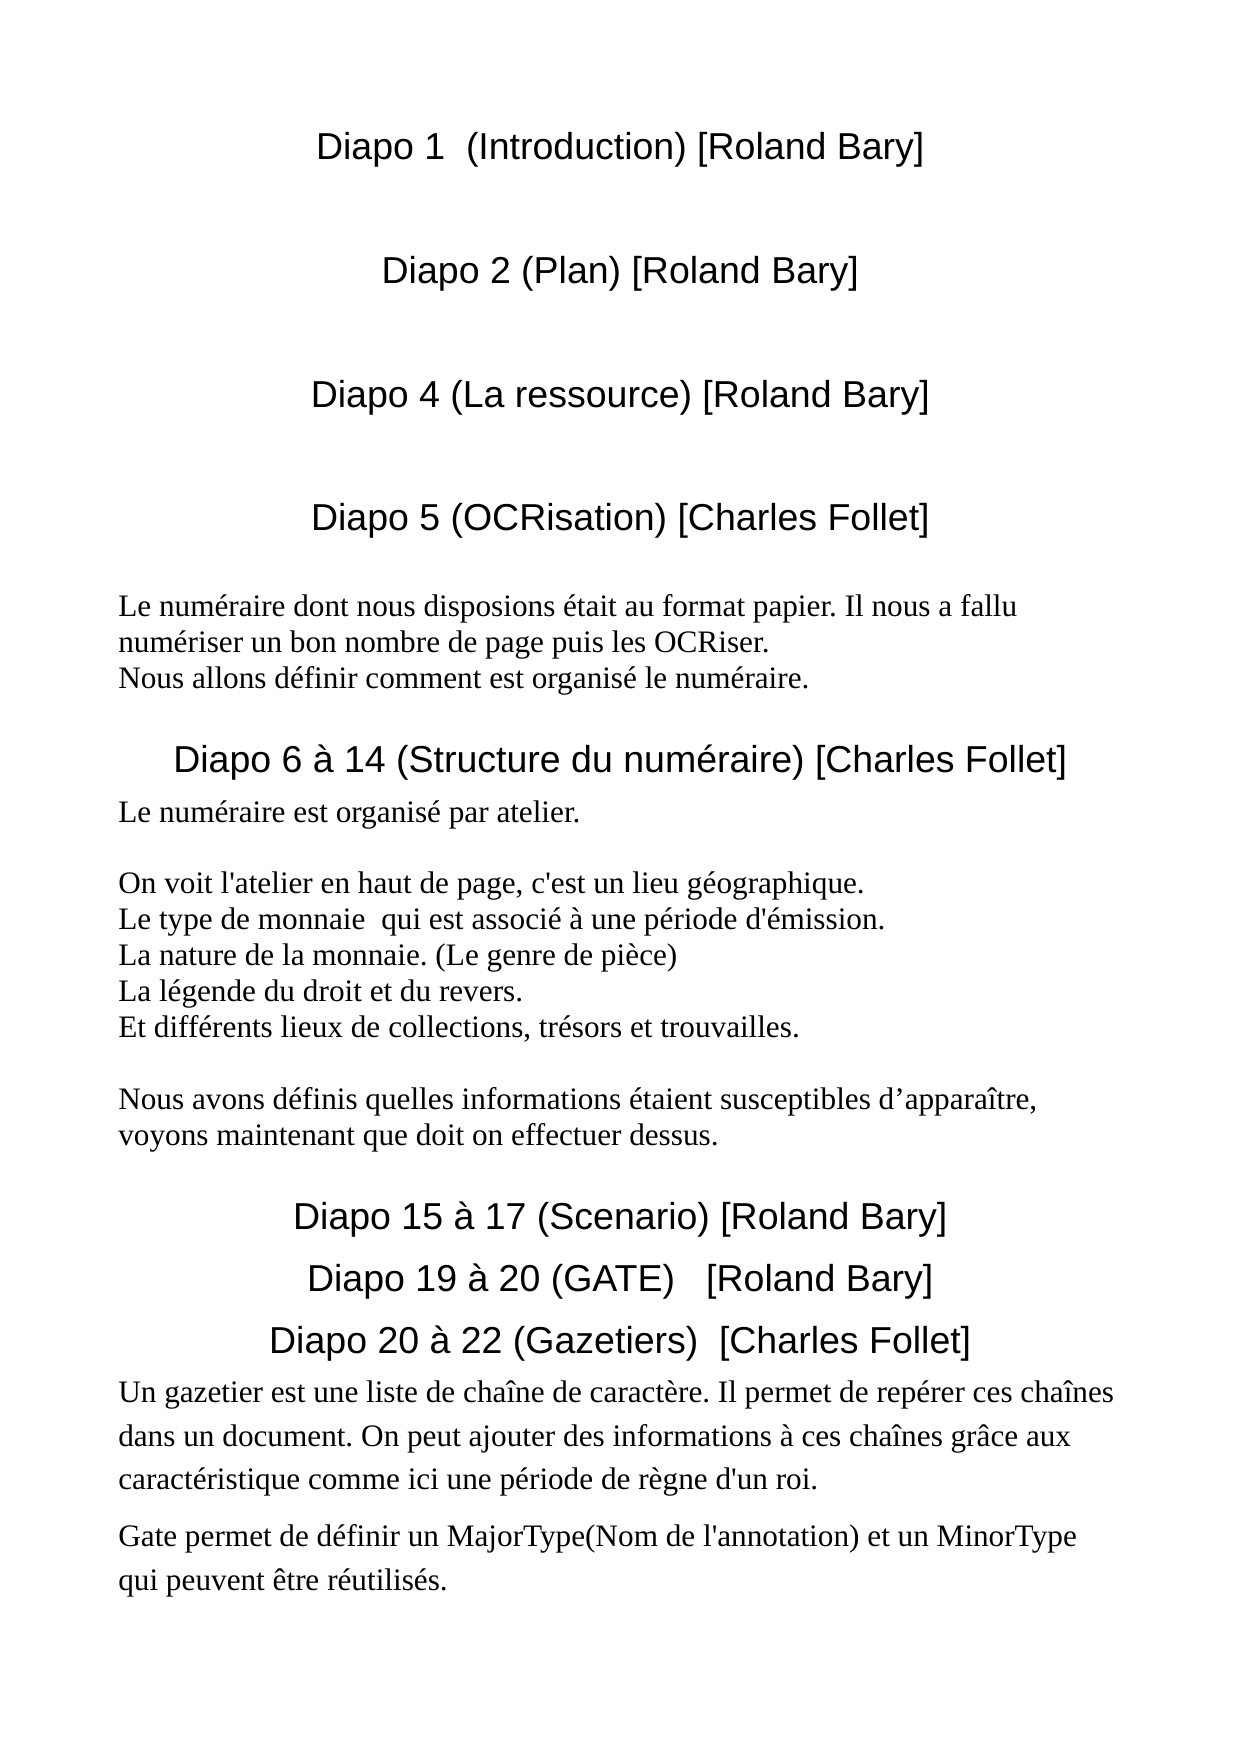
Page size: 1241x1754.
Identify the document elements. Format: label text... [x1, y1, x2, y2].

text Un gazetier est une liste de chaîne de caractère. Il permet de repérer ces chaînes dans un document. On peut ajouter des informations à ces chaînes grâce aux caractéristique comme ici une période de règne d'un roi. [118, 1374, 1122, 1496]
text Le numéraire dont nous disposions était au format papier. Il nous a fallu numériser un bon nombre de page puis les OCRiser. [118, 587, 1122, 659]
text La nature de la monnaie. (Le genre de pièce) [118, 937, 1122, 972]
subtitle Diapo 4 (La ressource) [Roland Bary] [118, 372, 1122, 415]
subtitle Diapo 1 (Introduction) [Roland Bary] [118, 124, 1122, 167]
text On voit l'atelier en haut de page, c'est un lieu géographique. [118, 865, 1122, 901]
text Nous allons définir comment est organisé le numéraire. [118, 659, 1122, 695]
subtitle Diapo 5 (OCRisation) [Charles Follet] [118, 496, 1122, 539]
text Et différents lieux de collections, trésors et trouvailles. [118, 1008, 1122, 1044]
text Le numéraire est organisé par atelier. [118, 793, 1122, 829]
subtitle Diapo 19 à 20 (GATE) [Roland Bary] [118, 1256, 1122, 1299]
subtitle Diapo 20 à 22 (Gazetiers) [Charles Follet] [118, 1318, 1122, 1361]
text Le type de monnaie qui est associé à une période d'émission. [118, 901, 1122, 937]
subtitle Diapo 15 à 17 (Scenario) [Roland Bary] [118, 1194, 1122, 1237]
text Nous avons définis quelles informations étaient susceptibles d’apparaître, voyons maintenant que doit on effectuer dessus. [118, 1080, 1122, 1152]
subtitle Diapo 2 (Plan) [Roland Bary] [118, 248, 1122, 291]
subtitle Diapo 6 à 14 (Structure du numéraire) [Charles Follet] [118, 737, 1122, 780]
text Gate permet de définir un MajorType(Nom de l'annotation) et un MinorType qui peuvent être réutilisés. [118, 1518, 1122, 1597]
text La légende du droit et du revers. [118, 972, 1122, 1008]
